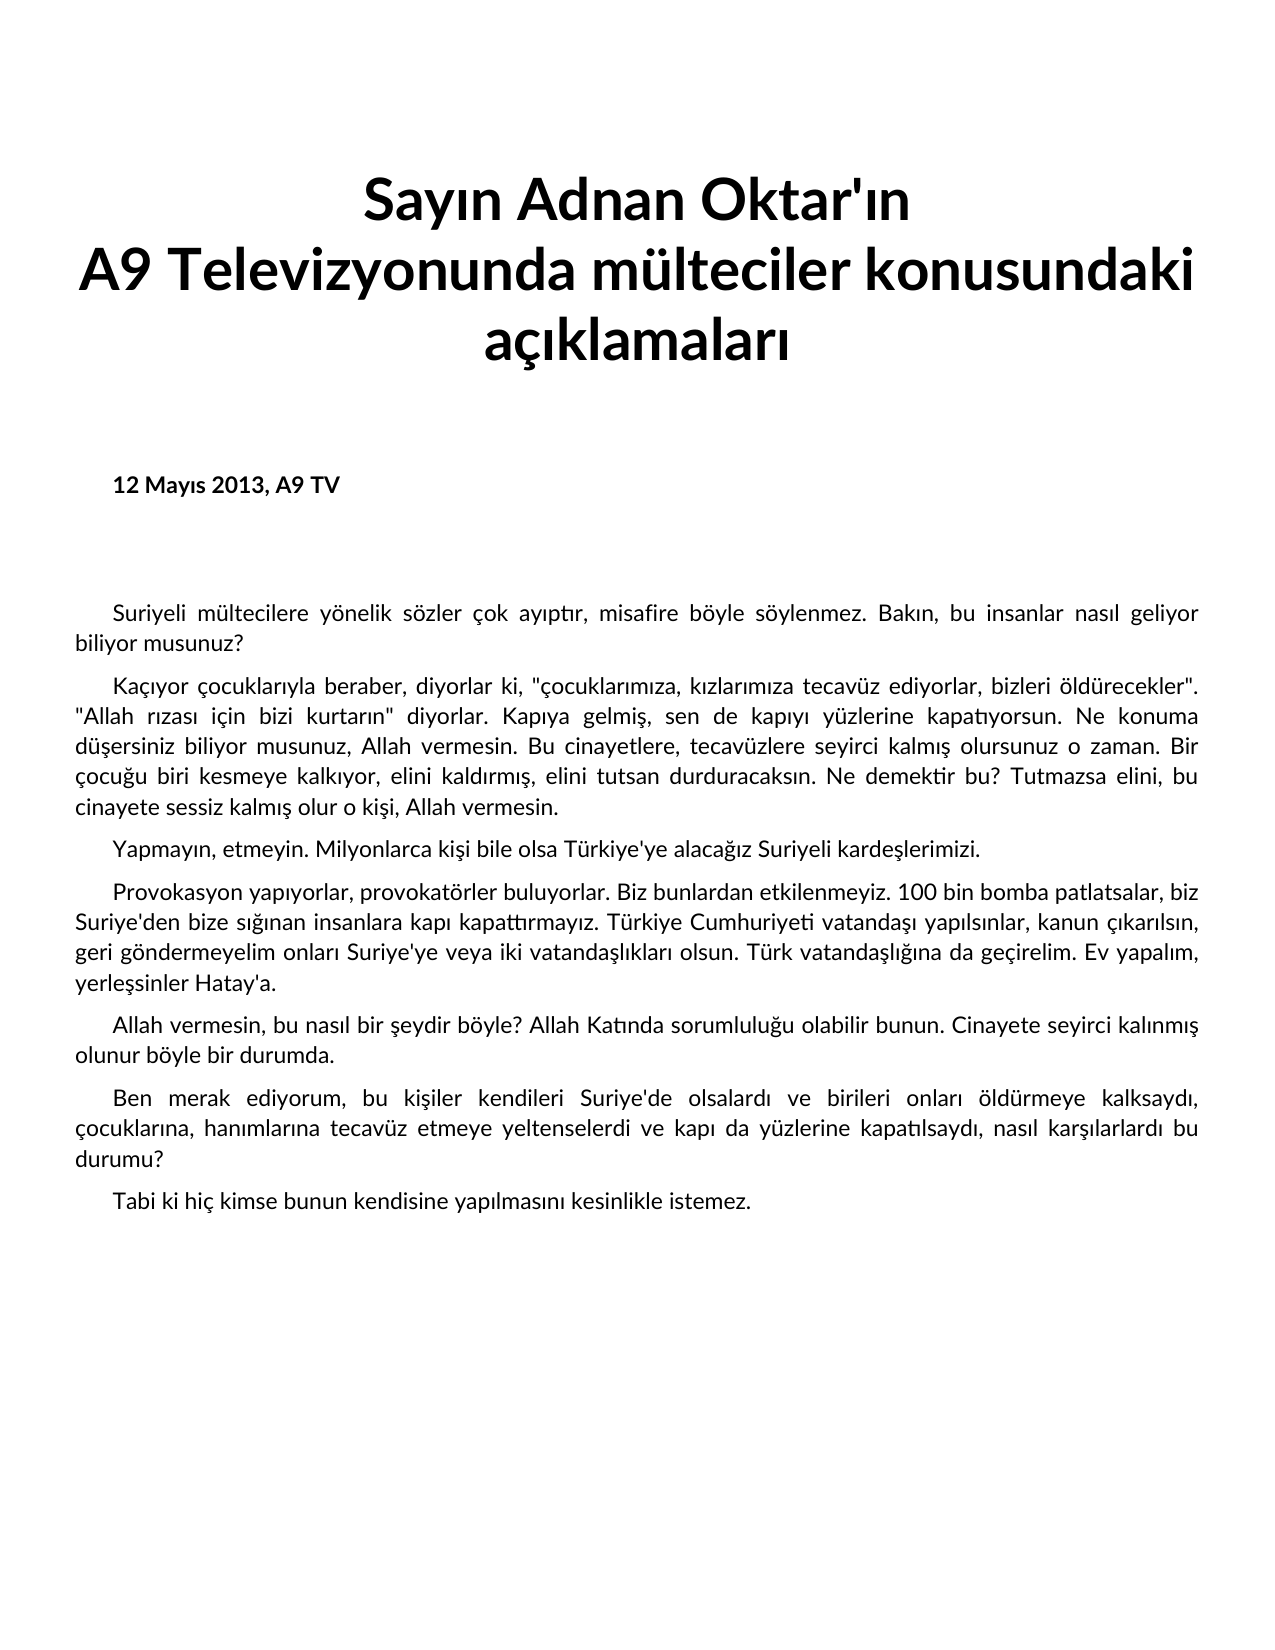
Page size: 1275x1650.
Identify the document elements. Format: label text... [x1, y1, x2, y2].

text Suriyeli mültecilere yönelik sözler çok ayıptır, misafire böyle söylenmez. Bakın, bu insanlar nasıl geliyor biliyor musunuz? [75, 598, 1200, 656]
text Kaçıyor çocuklarıyla beraber, diyorlar ki, "çocuklarımıza, kızlarımıza tecavüz ediyorlar, bizleri öldürecekler". "Allah rızası için bizi kurtarın" diyorlar. Kapıya gelmiş, sen de kapıyı yüzlerine kapatıyorsun. Ne konuma düşersiniz biliyor musunuz, Allah vermesin. Bu cinayetlere, tecavüzlere seyirci kalmış olursunuz o zaman. Bir çocuğu biri kesmeye kalkıyor, elini kaldırmış, elini tutsan durduracaksın. Ne demektir bu? Tutmazsa elini, bu cinayete sessiz kalmış olur o kişi, Allah vermesin. [75, 671, 1200, 820]
text Provokasyon yapıyorlar, provokatörler buluyorlar. Biz bunlardan etkilenmeyiz. 100 bin bomba patlatsalar, biz Suriye'den bize sığınan insanlara kapı kapattırmayız. Türkiye Cumhuriyeti vatandaşı yapılsınlar, kanun çıkarılsın, geri göndermeyelim onları Suriye'ye veya iki vatandaşlıkları olsun. Türk vatandaşlığına da geçirelim. Ev yapalım, yerleşsinler Hatay'a. [75, 878, 1200, 996]
text Ben merak ediyorum, bu kişiler kendileri Suriye'de olsalardı ve birileri onları öldürmeye kalksaydı, çocuklarına, hanımlarına tecavüz etmeye yeltenselerdi ve kapı da yüzlerine kapatılsaydı, nasıl karşılarlardı bu durumu? [75, 1084, 1200, 1172]
text Yapmayın, etmeyin. Milyonlarca kişi bile olsa Türkiye'ye alacağız Suriyeli kardeşlerimizi. [75, 835, 1200, 862]
subtitle Sayın Adnan Oktar'ın A9 Televizyonunda mülteciler konusundaki açıklamaları [75, 162, 1200, 372]
text Allah vermesin, bu nasıl bir şeydir böyle? Allah Katında sorumluluğu olabilir bunun. Cinayete seyirci kalınmış olunur böyle bir durumda. [75, 1011, 1200, 1069]
text Tabi ki hiç kimse bunun kendisine yapılmasını kesinlikle istemez. [75, 1187, 1200, 1214]
text 12 Mayıs 2013, A9 TV [75, 470, 1200, 498]
